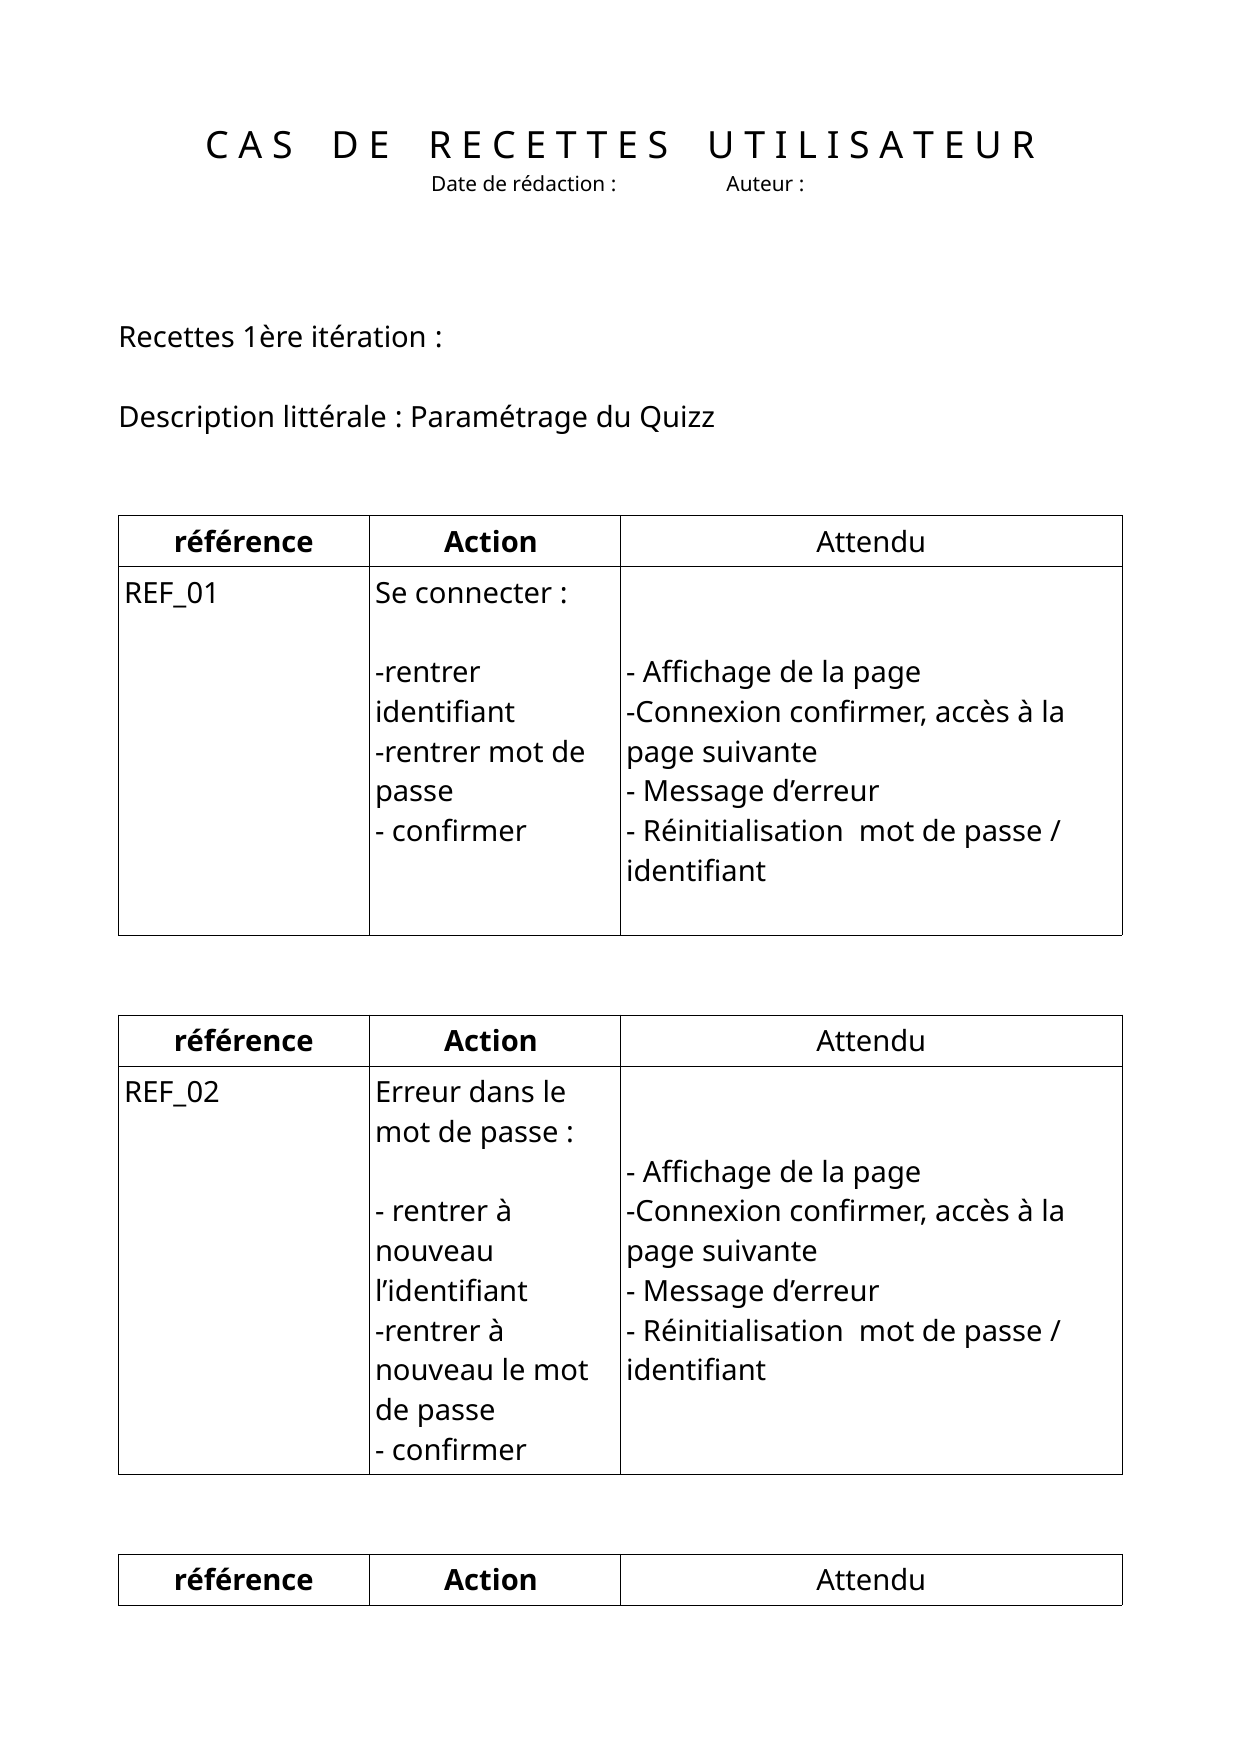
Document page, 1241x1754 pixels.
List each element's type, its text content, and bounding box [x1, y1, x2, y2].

table_header Action [370, 1016, 620, 1066]
text C A S D E R E C E T T E S U T I L I S A T E U R [118, 118, 1122, 169]
table_header Action [370, 516, 620, 566]
table_cell Erreur dans le mot de passe : - rentrer à nouveau l’identifiant -rentrer à nouveau le mot de passe - confirmer [370, 1067, 620, 1474]
table_cell Se connecter : -rentrer identifiant -rentrer mot de passe - confirmer [370, 567, 620, 935]
text Recettes 1ère itération : [118, 317, 1122, 356]
table_header Action [370, 1555, 620, 1605]
table_header référence [119, 1555, 369, 1605]
table_header référence [119, 516, 369, 566]
table_header référence [119, 1016, 369, 1066]
table_header Attendu [621, 516, 1122, 566]
table_cell REF_01 [119, 567, 369, 935]
table_cell REF_02 [119, 1067, 369, 1474]
table_cell - Affichage de la page -Connexion confirmer, accès à la page suivante - Message d’erreur - Réinitialisation mot de passe / identifiant [621, 567, 1122, 935]
text Description littérale : Paramétrage du Quizz [118, 396, 1122, 436]
table_header Attendu [621, 1016, 1122, 1066]
table_header Attendu [621, 1555, 1122, 1605]
table_cell - Affichage de la page -Connexion confirmer, accès à la page suivante - Message d’erreur - Réinitialisation mot de passe / identifiant [621, 1067, 1122, 1474]
text Date de rédaction : Auteur : [118, 169, 1122, 198]
